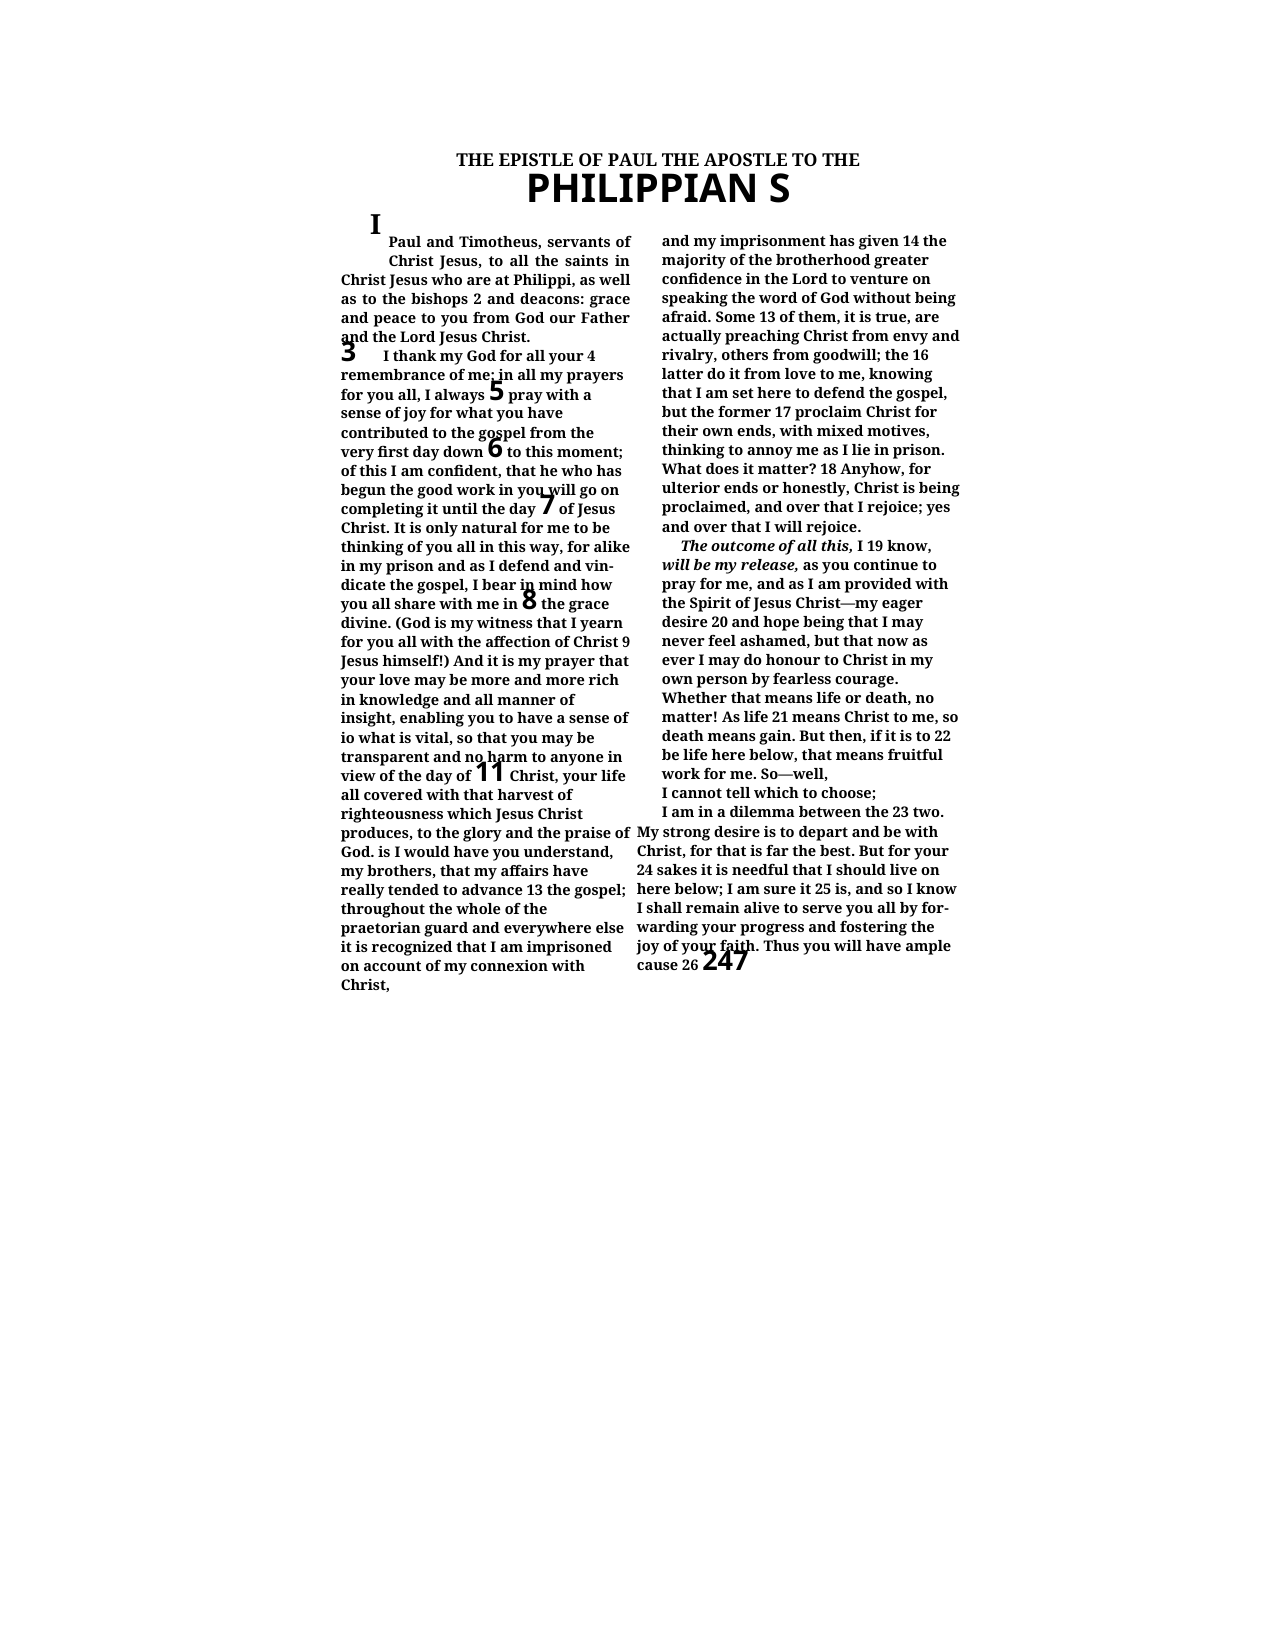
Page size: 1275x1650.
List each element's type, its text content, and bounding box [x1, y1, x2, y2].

text I cannot tell which to choose; [637, 784, 960, 803]
subtitle PHILIPPIAN S [353, 170, 963, 210]
list I thank my God for all your 4 remembrance of me; in all my prayers for you all, I always 5 pray with a sense of joy for what you have contributed to the gos­pel from the very first day down 6 to this moment; of this I am confident, that he who has be­gun the good work in you will go on completing it until the day 7 of Jesus Christ. It is only nat­ural for me to be thinking of you all in this way, for alike in my prison and as I defend and vin­dicate the gospel, I bear in mind how you all share with me in 8 the grace divine. (God is my witness that I yearn for you all with the affection of Christ 9 Jesus himself!) And it is my prayer that your love may be more and more rich in knowl­edge and all manner of insight, enabling you to have a sense of io what is vital, so that you may be transparent and no harm to anyone in view of the day of 11 Christ, your life all covered with that harvest of righteousness which Jesus Christ produces, to the glory and the praise of God. is I would have you understand, my brothers, that my affairs have really tended to advance 13 the gospel; throughout the whole of the praetorian guard and everywhere else it is recognized that I am imprisoned on account of my connexion with Christ, [341, 347, 645, 995]
text I am in a dilemma between the 23 two. My strong desire is to de­part and be with Christ, for that is far the best. But for your 24 sakes it is needful that I should live on here below; I am sure it 25 is, and so I know I shall remain alive to serve you all by for­warding your progress and fos­tering the joy of your faith. Thus you will have ample cause 26 247 [637, 803, 960, 974]
text IPaul and Timotheus, servants of Christ Jesus, to all the saints in Christ Jesus who are at Philippi, as well as to the bishops 2 and deacons: grace and peace to you from God our Father and the Lord Jesus Christ. [341, 232, 645, 347]
text and my imprisonment has given 14 the majority of the brotherhood greater confidence in the Lord to venture on speaking the word of God without being afraid. Some 13 of them, it is true, are actually preaching Christ from envy and rivalry, others from goodwill; the 16 latter do it from love to me, knowing that I am set here to defend the gospel, but the former 17 proclaim Christ for their own ends, with mixed motives, think­ing to annoy me as I lie in prison. What does it matter? 18 Anyhow, for ulterior ends or honestly, Christ is being pro­claimed, and over that I rejoice; yes and over that I will rejoice. [662, 231, 960, 536]
text The outcome of all this, I 19 know, will be my release, as you continue to pray for me, and as I am provided with the Spirit of Jesus Christ—my eager desire 20 and hope being that I may never feel ashamed, but that now as ever I may do honour to Christ in my own person by fearless courage. Whether that means life or death, no matter! As life 21 means Christ to me, so death means gain. But then, if it is to 22 be life here below, that means fruitful work for me. So—well, [662, 536, 960, 784]
text THE EPISTLE OF PAUL THE APOSTLE TO THE [353, 153, 963, 170]
